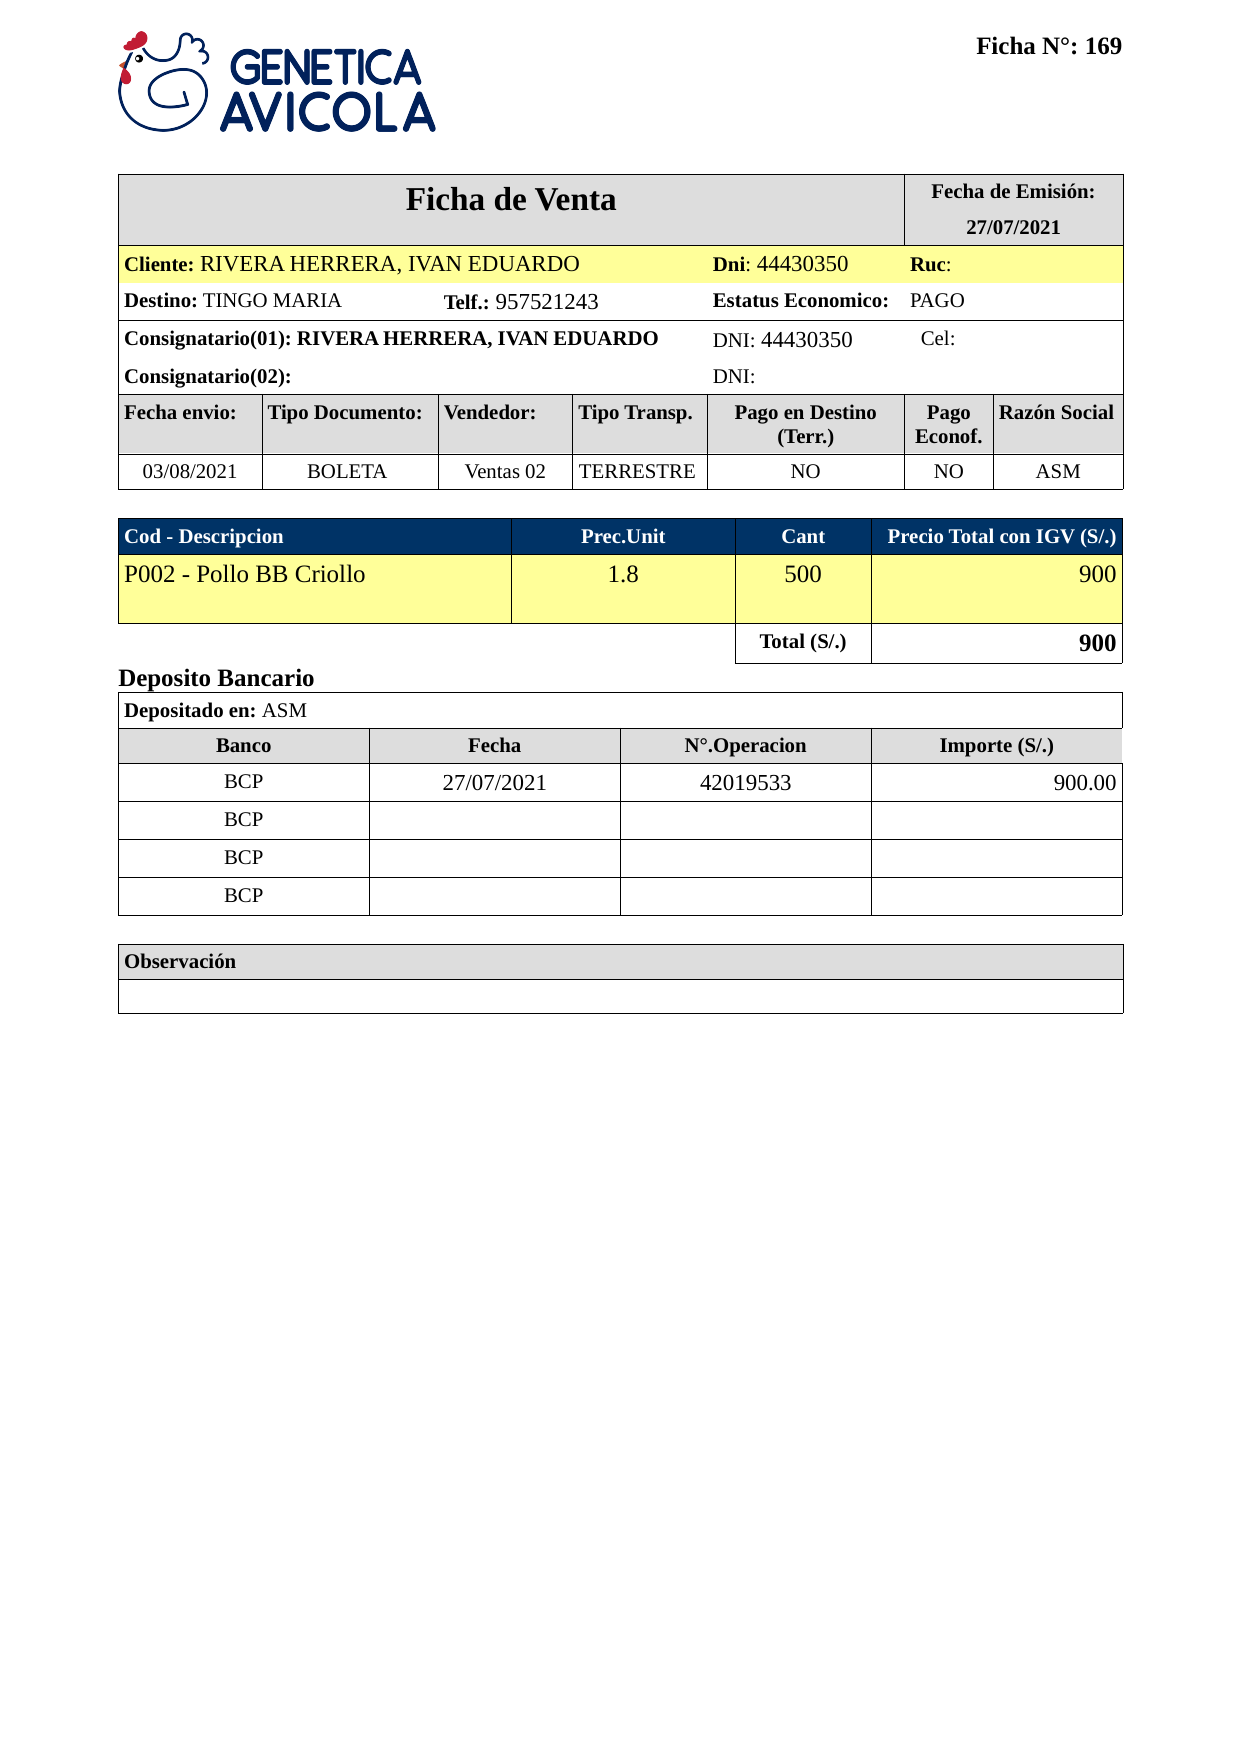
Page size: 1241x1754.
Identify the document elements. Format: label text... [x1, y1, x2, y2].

table_cell P002 - Pollo BB Criollo [119, 555, 511, 623]
table_cell BCP [119, 840, 369, 877]
table_cell Vendedor: [439, 395, 572, 453]
table_cell BCP [119, 802, 369, 839]
table_cell [119, 980, 1123, 1012]
table_cell BOLETA [263, 455, 438, 489]
text Deposito Bancario [118, 663, 1122, 692]
table_cell Tipo Transp. [573, 395, 707, 453]
table_header Cod - Descripcion [119, 519, 511, 554]
table_cell [621, 840, 871, 877]
table_cell Fecha envio: [119, 395, 262, 453]
table_cell Destino: TINGO MARIA [119, 283, 438, 320]
table_cell Banco [119, 729, 369, 763]
table_cell Dni: 44430350 [707, 246, 904, 283]
table_cell 27/07/2021 [370, 764, 620, 801]
table_cell Pago en Destino (Terr.) [708, 395, 904, 453]
table_cell DNI: [707, 358, 1123, 394]
table_cell ASM [994, 455, 1123, 489]
table_cell Pago Econof. [905, 395, 993, 453]
table_cell Fecha [370, 729, 620, 763]
table_cell 03/08/2021 [119, 455, 262, 489]
table_cell [872, 878, 1122, 915]
table_cell Cliente: RIVERA HERRERA, IVAN EDUARDO [119, 246, 707, 283]
table_cell TERRESTRE [573, 455, 707, 489]
table_cell Estatus Economico: [707, 283, 904, 320]
table_header Prec.Unit [512, 519, 735, 554]
table_header Fecha de Emisión: [905, 175, 1123, 209]
table_cell Telf.: 957521243 [438, 283, 707, 320]
table_header Ficha de Venta [119, 175, 904, 245]
table_cell [621, 802, 871, 839]
table_cell Consignatario(02): [119, 358, 707, 394]
table_cell Tipo Documento: [263, 395, 438, 453]
table_cell [872, 802, 1122, 839]
table_cell 1.8 [512, 555, 735, 623]
table_cell [370, 878, 620, 915]
table_cell Importe (S/.) [872, 729, 1122, 763]
table_cell N°.Operacion [621, 729, 871, 763]
table_cell 900 [872, 555, 1122, 623]
table_cell DNI: 44430350 [707, 321, 915, 358]
table_cell NO [708, 455, 904, 489]
table_cell 27/07/2021 [905, 209, 1123, 245]
table_cell Ruc: [904, 246, 1123, 283]
table_cell Ventas 02 [439, 455, 572, 489]
table_cell [118, 624, 511, 663]
table_cell BCP [119, 764, 369, 801]
table_cell [370, 840, 620, 877]
table_header Observación [119, 945, 1123, 979]
table_cell 500 [736, 555, 871, 623]
picture [118, 31, 436, 132]
table_cell PAGO [904, 283, 1123, 320]
table_cell Consignatario(01): RIVERA HERRERA, IVAN EDUARDO [119, 321, 707, 358]
table_cell Total (S/.) [736, 624, 871, 663]
table_cell [872, 840, 1122, 877]
table_cell Cel: [915, 321, 1123, 358]
table_header Cant [736, 519, 871, 554]
table_header Depositado en: ASM [119, 693, 1122, 727]
table_cell 42019533 [621, 764, 871, 801]
table_cell [621, 878, 871, 915]
table_header Precio Total con IGV (S/.) [872, 519, 1122, 554]
table_cell BCP [119, 878, 369, 915]
table_cell [370, 802, 620, 839]
table_cell Razón Social [994, 395, 1123, 453]
table_cell [511, 624, 735, 663]
table_cell NO [905, 455, 993, 489]
table_cell 900 [872, 624, 1122, 663]
table_cell 900.00 [872, 764, 1122, 801]
